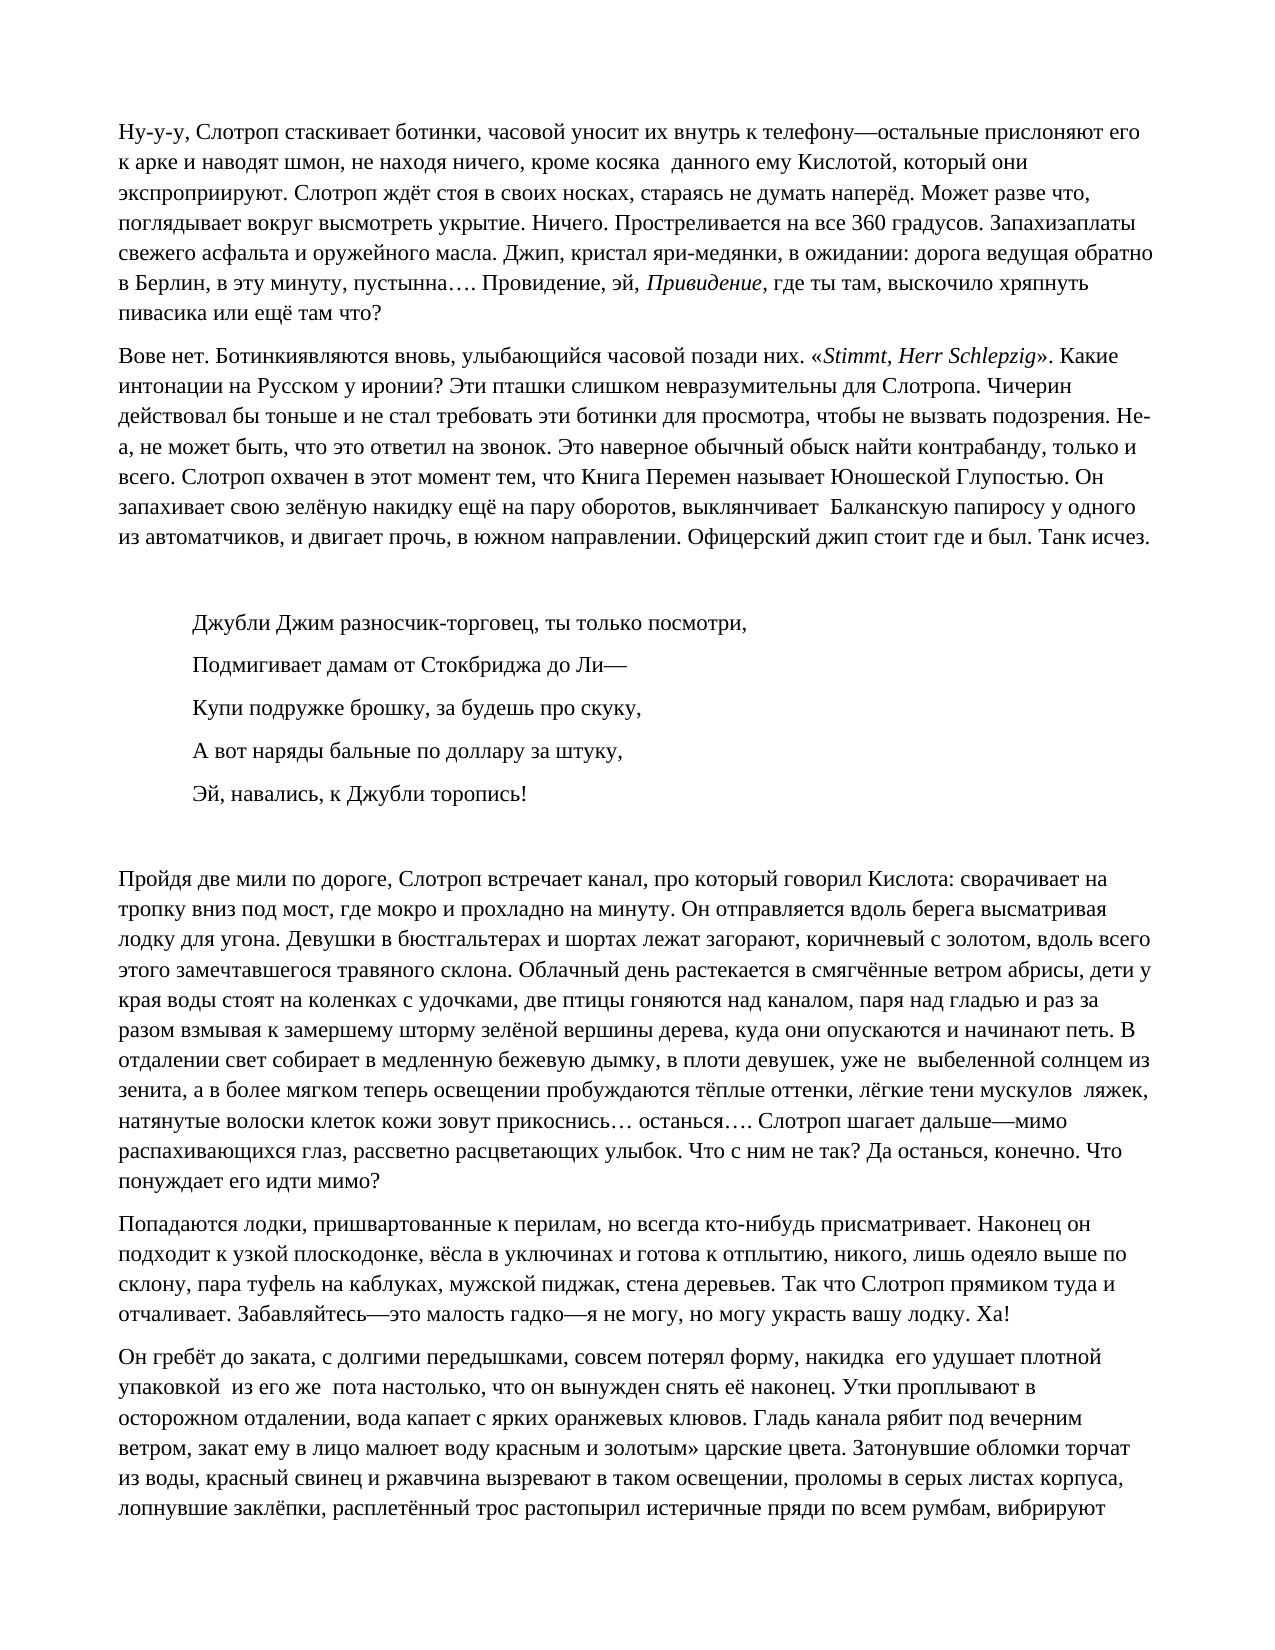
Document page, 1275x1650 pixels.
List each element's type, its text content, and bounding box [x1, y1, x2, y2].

text А вот наряды бальные по доллару за штуку, [192, 737, 1157, 763]
text Эй, навались, к Джубли торопись! [192, 779, 1157, 806]
text Ну-у-у, Слотроп стаскивает ботинки, часовой уносит их внутрь к телефону—остальные прислоняют его к арке и наводят шмон, не находя ничего, кроме косяка данного ему Кислотой, который они экспроприируют. Слотроп ждёт стоя в своих носках, стараясь не думать наперёд. Может разве что, поглядывает вокруг высмотреть укрытие. Ничего. Простреливается на все 360 градусов. Запахизаплаты свежего асфальта и оружейного масла. Джип, кристал яри-медянки, в ожидании: дорога ведущая обратно в Берлин, в эту минуту, пустынна…. Провидение, эй, Привидение, где ты там, выскочило хряпнуть пивасика или ещё там что? [118, 118, 1157, 326]
text Попадаются лодки, пришвартованные к перилам, но всегда кто-нибудь присматривает. Наконец он подходит к узкой плоскодонке, вёсла в уключинах и готова к отплытию, никого, лишь одеяло выше по склону, пара туфель на каблуках, мужской пиджак, стена деревьев. Так что Слотроп прямиком туда и отчаливает. Забавляйтесь—это малость гадко—я не могу, но могу украсть вашу лодку. Ха! [118, 1210, 1157, 1327]
text Подмигивает дамам от Стокбриджа до Ли— [192, 651, 1157, 678]
text Купи подружке брошку, за будешь про скуку, [192, 694, 1157, 721]
text Вове нет. Ботинкиявляются вновь, улыбающийся часовой позади них. «Stimmt, Herr Schlepzig». Какие интонации на Русском у иронии? Эти пташки слишком невразумительны для Слотропа. Чичерин действовал бы тоньше и не стал требовать эти ботинки для просмотра, чтобы не вызвать подозрения. Не-а, не может быть, что это ответил на звонок. Это наверное обычный обыск найти контрабанду, только и всего. Слотроп охвачен в этот момент тем, что Книга Перемен называет Юношеской Глупостью. Он запахивает свою зелёную накидку ещё на пару оборотов, выклянчивает Балканскую папиросу у одного из автоматчиков, и двигает прочь, в южном направлении. Офицерский джип стоит где и был. Танк исчез. [118, 342, 1157, 550]
text Он гребёт до заката, с долгими передышками, совсем потерял форму, накидка его удушает плотной упаковкой из его же пота настолько, что он вынужден снять её наконец. Утки проплывают в осторожном отдалении, вода капает с ярких оранжевых клювов. Гладь канала рябит под вечерним ветром, закат ему в лицо малюет воду красным и золотым» царские цвета. Затонувшие обломки торчат из воды, красный свинец и ржавчина вызревают в таком освещении, проломы в серых листах корпуса, лопнувшие заклёпки, расплетённый трос растопырил истеричные пряди по всем румбам, вибрируют [118, 1343, 1157, 1521]
text Пройдя две мили по дороге, Слотроп встречает канал, про который говорил Кислота: сворачивает на тропку вниз под мост, где мокро и прохладно на минуту. Он отправляется вдоль берега высматривая лодку для угона. Девушки в бюстгальтерах и шортах лежат загорают, коричневый с золотом, вдоль всего этого замечтавшегося травяного склона. Облачный день растекается в смягчённые ветром абрисы, дети у края воды стоят на коленках с удочками, две птицы гоняются над каналом, паря над гладью и раз за разом взмывая к замершему шторму зелёной вершины дерева, куда они опускаются и начинают петь. В отдалении свет собирает в медленную бежевую дымку, в плоти девушек, уже не выбеленной солнцем из зенита, а в более мягком теперь освещении пробуждаются тёплые оттенки, лёгкие тени мускулов ляжек, натянутые волоски клеток кожи зовут прикоснись… останься…. Слотроп шагает дальше—мимо распахивающихся глаз, рассветно расцветающих улыбок. Что с ним не так? Да останься, конечно. Что понуждает его идти мимо? [118, 865, 1157, 1193]
text Джубли Джим разносчик-торговец, ты только посмотри, [192, 609, 1157, 635]
